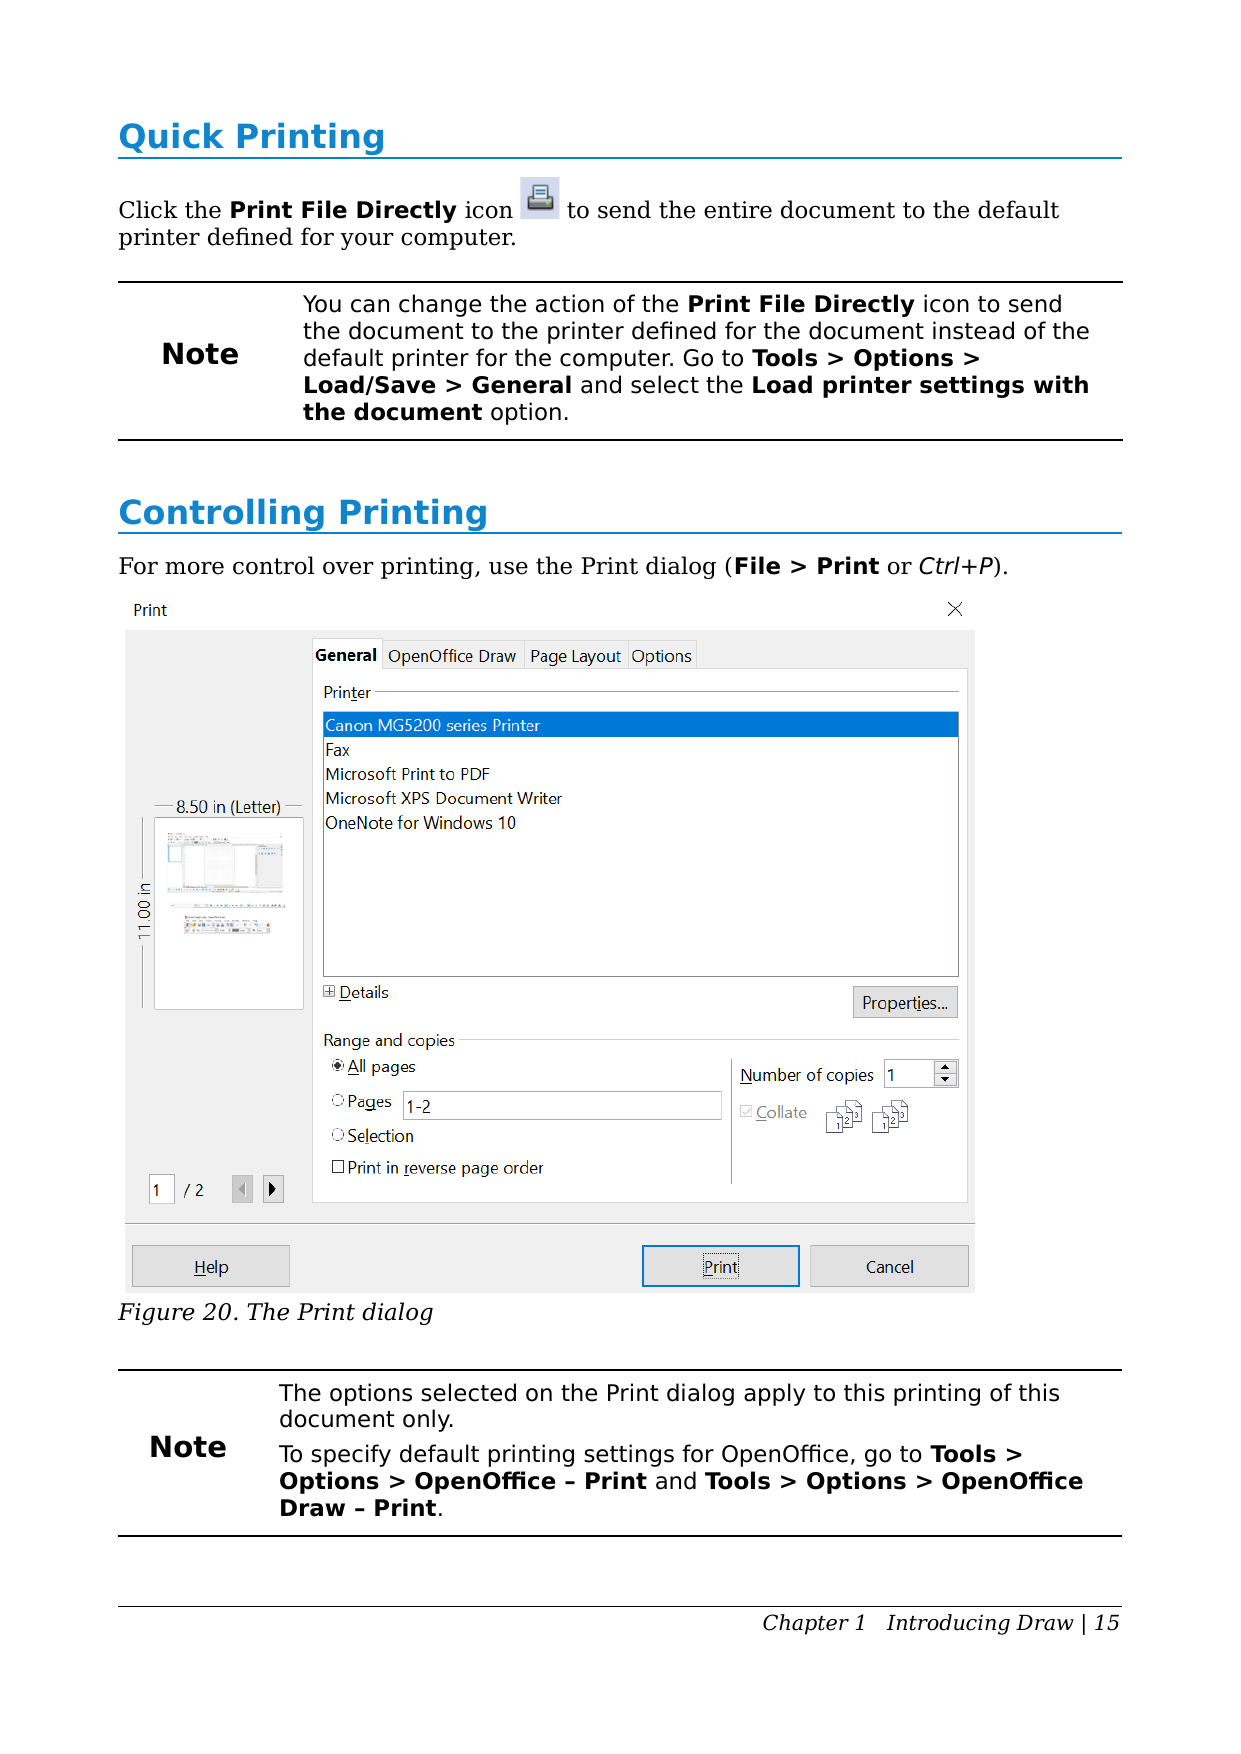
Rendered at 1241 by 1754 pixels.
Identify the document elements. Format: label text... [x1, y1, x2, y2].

text Click the Print File Directly icon to send the entire document to the default printer defined for your computer. [118, 178, 1122, 250]
text For more control over printing, use the Print dialog (File > Print or Ctrl+P). [118, 553, 1122, 580]
table_header You can change the action of the Print File Directly icon to send the document to the printer defined for the document instead of the default printer for the computer. Go to Tools > Options > Load/Save > General and select the Load printer settings with the document option. [281, 283, 1122, 438]
picture [520, 177, 560, 219]
table_header Note [118, 1371, 257, 1535]
subtitle Controlling Printing [118, 494, 1122, 532]
table_header Note [118, 283, 281, 438]
table_header The options selected on the Print dialog apply to this printing of this document only. To specify default printing settings for OpenOffice, go to Tools > Options > OpenOffice – Print and Tools > Options > OpenOffice Draw – Print. [258, 1371, 1122, 1535]
subtitle Quick Printing [118, 118, 1122, 157]
text Figure 20. The Print dialog [118, 1299, 974, 1326]
picture [125, 592, 975, 1293]
